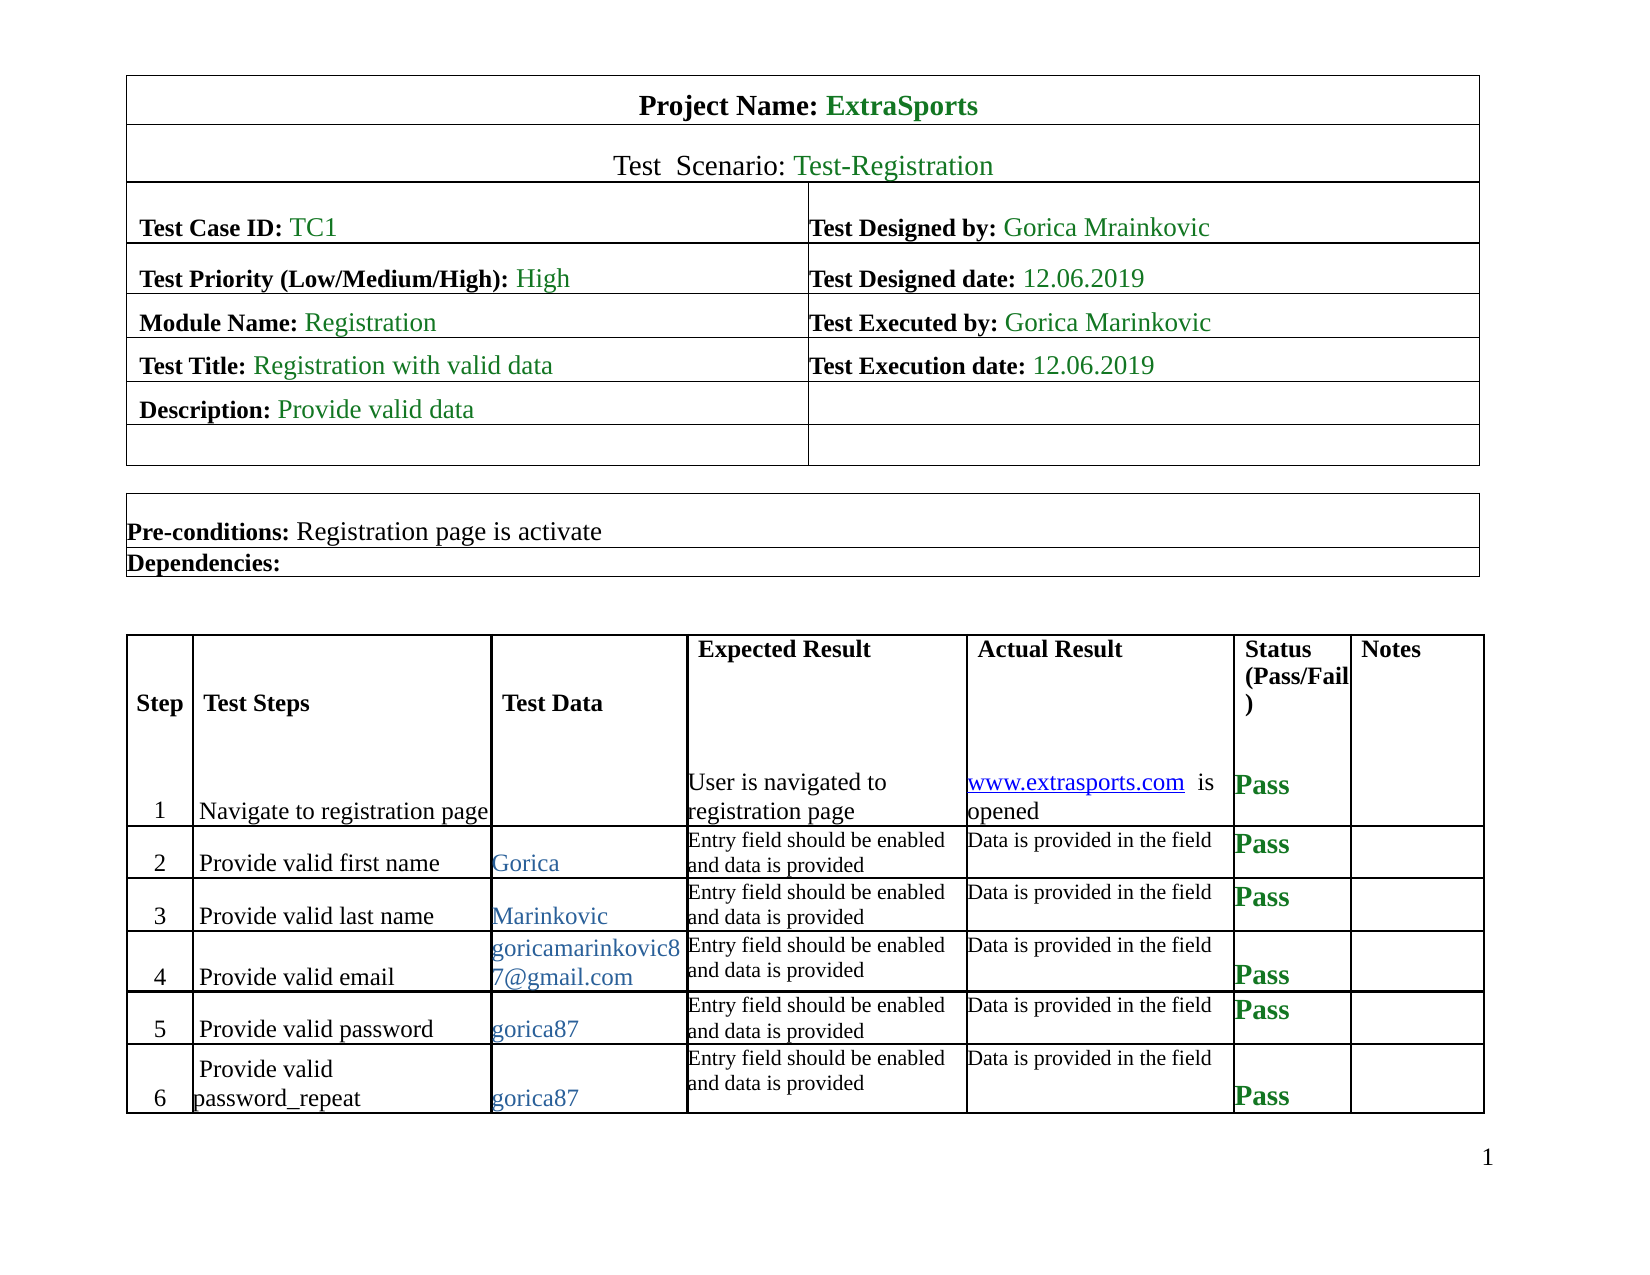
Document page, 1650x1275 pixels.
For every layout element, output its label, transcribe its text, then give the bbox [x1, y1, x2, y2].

table_header Actual Result [968, 636, 1233, 717]
table_cell 6 [128, 1045, 192, 1112]
table_cell Entry field should be enabled and data is provided [689, 993, 966, 1043]
table_cell Entry field should be enabled and data is provided [689, 1045, 966, 1112]
table_cell 1 [128, 717, 192, 824]
table_cell Test Execution date: 12.06.2019 [809, 338, 1479, 381]
table_cell Description: Provide valid data [127, 382, 808, 424]
table_cell [1352, 932, 1483, 990]
table_cell Test Designed date: 12.06.2019 [809, 244, 1479, 293]
table_cell Gorica [493, 827, 686, 877]
table_cell Test Case ID: TC1 [127, 183, 808, 242]
table_header Notes [1352, 636, 1483, 717]
table_cell Module Name: Registration [127, 294, 808, 337]
table_cell [1352, 717, 1483, 824]
table_cell Test Priority (Low/Medium/High): High [127, 244, 808, 293]
table_cell Provide valid email [194, 932, 490, 990]
table_cell Data is provided in the field [968, 932, 1233, 990]
table_cell 5 [128, 993, 192, 1043]
table_cell goricamarinkovic87@gmail.com [493, 932, 686, 990]
table_cell Test Scenario: Test-Registration [127, 125, 1479, 181]
table_cell Data is provided in the field [968, 1045, 1233, 1112]
table_cell Pass [1235, 932, 1350, 990]
table_header Test Data [493, 636, 686, 717]
table_cell Provide valid password [194, 993, 490, 1043]
table_cell Pass [1235, 827, 1350, 877]
table_cell Provide valid last name [194, 879, 490, 929]
table_cell Marinkovic [493, 879, 686, 929]
table_cell Pass [1235, 879, 1350, 929]
table_cell 3 [128, 879, 192, 929]
table_cell [127, 425, 808, 464]
table_cell Data is provided in the field [968, 879, 1233, 929]
table_cell Entry field should be enabled and data is provided [689, 879, 966, 929]
table_cell [1352, 879, 1483, 929]
table_cell www.extrasports.com is opened [968, 717, 1233, 824]
table_cell Data is provided in the field [968, 827, 1233, 877]
table_cell Navigate to registration page [194, 717, 490, 824]
table_cell Pass [1235, 717, 1350, 824]
table_cell [1352, 993, 1483, 1043]
table_cell Entry field should be enabled and data is provided [689, 932, 966, 990]
table_cell 2 [128, 827, 192, 877]
table_cell [809, 382, 1479, 424]
table_cell User is navigated to registration page [689, 717, 966, 824]
table_cell [493, 717, 686, 824]
table_cell [1352, 1045, 1483, 1112]
table_header Project Name: ExtraSports [127, 76, 1479, 124]
table_cell Test Executed by: Gorica Marinkovic [809, 294, 1479, 337]
table_cell 4 [128, 932, 192, 990]
table_cell Pre-conditions: Registration page is activate [127, 494, 1479, 547]
table_cell [809, 425, 1479, 464]
table_cell Pass [1235, 993, 1350, 1043]
table_header Test Steps [194, 636, 490, 717]
table_cell Pass [1235, 1045, 1350, 1112]
table_cell Provide valid password_repeat [194, 1045, 490, 1112]
table_cell Data is provided in the field [968, 993, 1233, 1043]
table_cell Dependencies: [127, 548, 1479, 576]
table_header Status (Pass/Fail) [1235, 636, 1350, 717]
table_header Expected Result [689, 636, 966, 717]
table_cell [809, 466, 1480, 493]
table_cell [127, 466, 809, 493]
table_cell Entry field should be enabled and data is provided [689, 827, 966, 877]
table_cell Test Title: Registration with valid data [127, 338, 808, 381]
table_cell gorica87 [493, 1045, 686, 1112]
table_cell Provide valid first name [194, 827, 490, 877]
table_cell gorica87 [493, 993, 686, 1043]
table_cell Test Designed by: Gorica Mrainkovic [809, 183, 1479, 242]
table_header Step [128, 636, 192, 717]
table_cell [1352, 827, 1483, 877]
